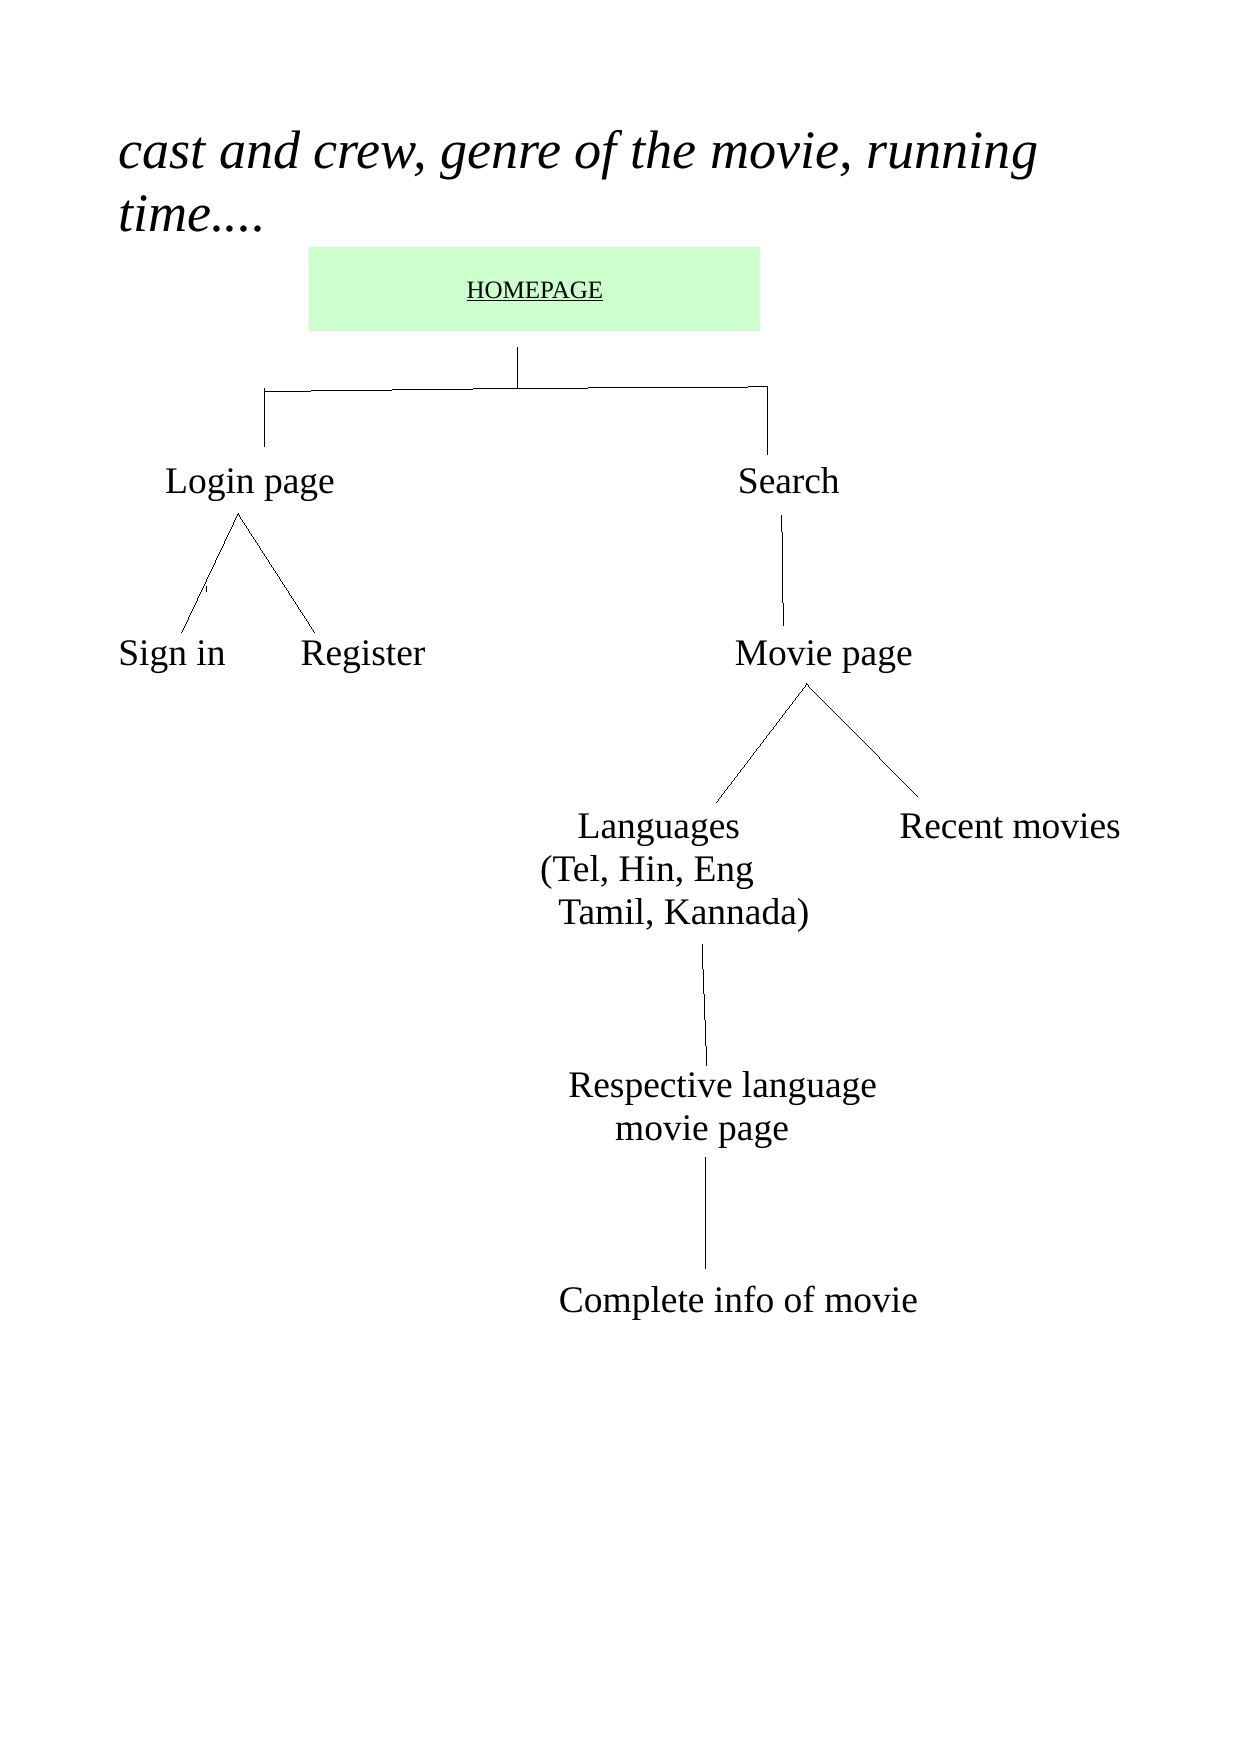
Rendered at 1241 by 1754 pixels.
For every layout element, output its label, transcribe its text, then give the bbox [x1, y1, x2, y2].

text (Tel, Hin, Eng [118, 846, 1122, 889]
text movie page [118, 1105, 1122, 1148]
text Respective language [118, 1062, 1122, 1105]
text Complete info of movie [118, 1278, 1122, 1321]
text Sign in Register Movie page [118, 631, 1122, 674]
text cast and crew, genre of the movie, running time.... [118, 118, 1122, 243]
text Languages Recent movies [118, 803, 1122, 846]
text Tamil, Kannada) [118, 889, 1122, 933]
text Login page Search [118, 458, 1122, 501]
